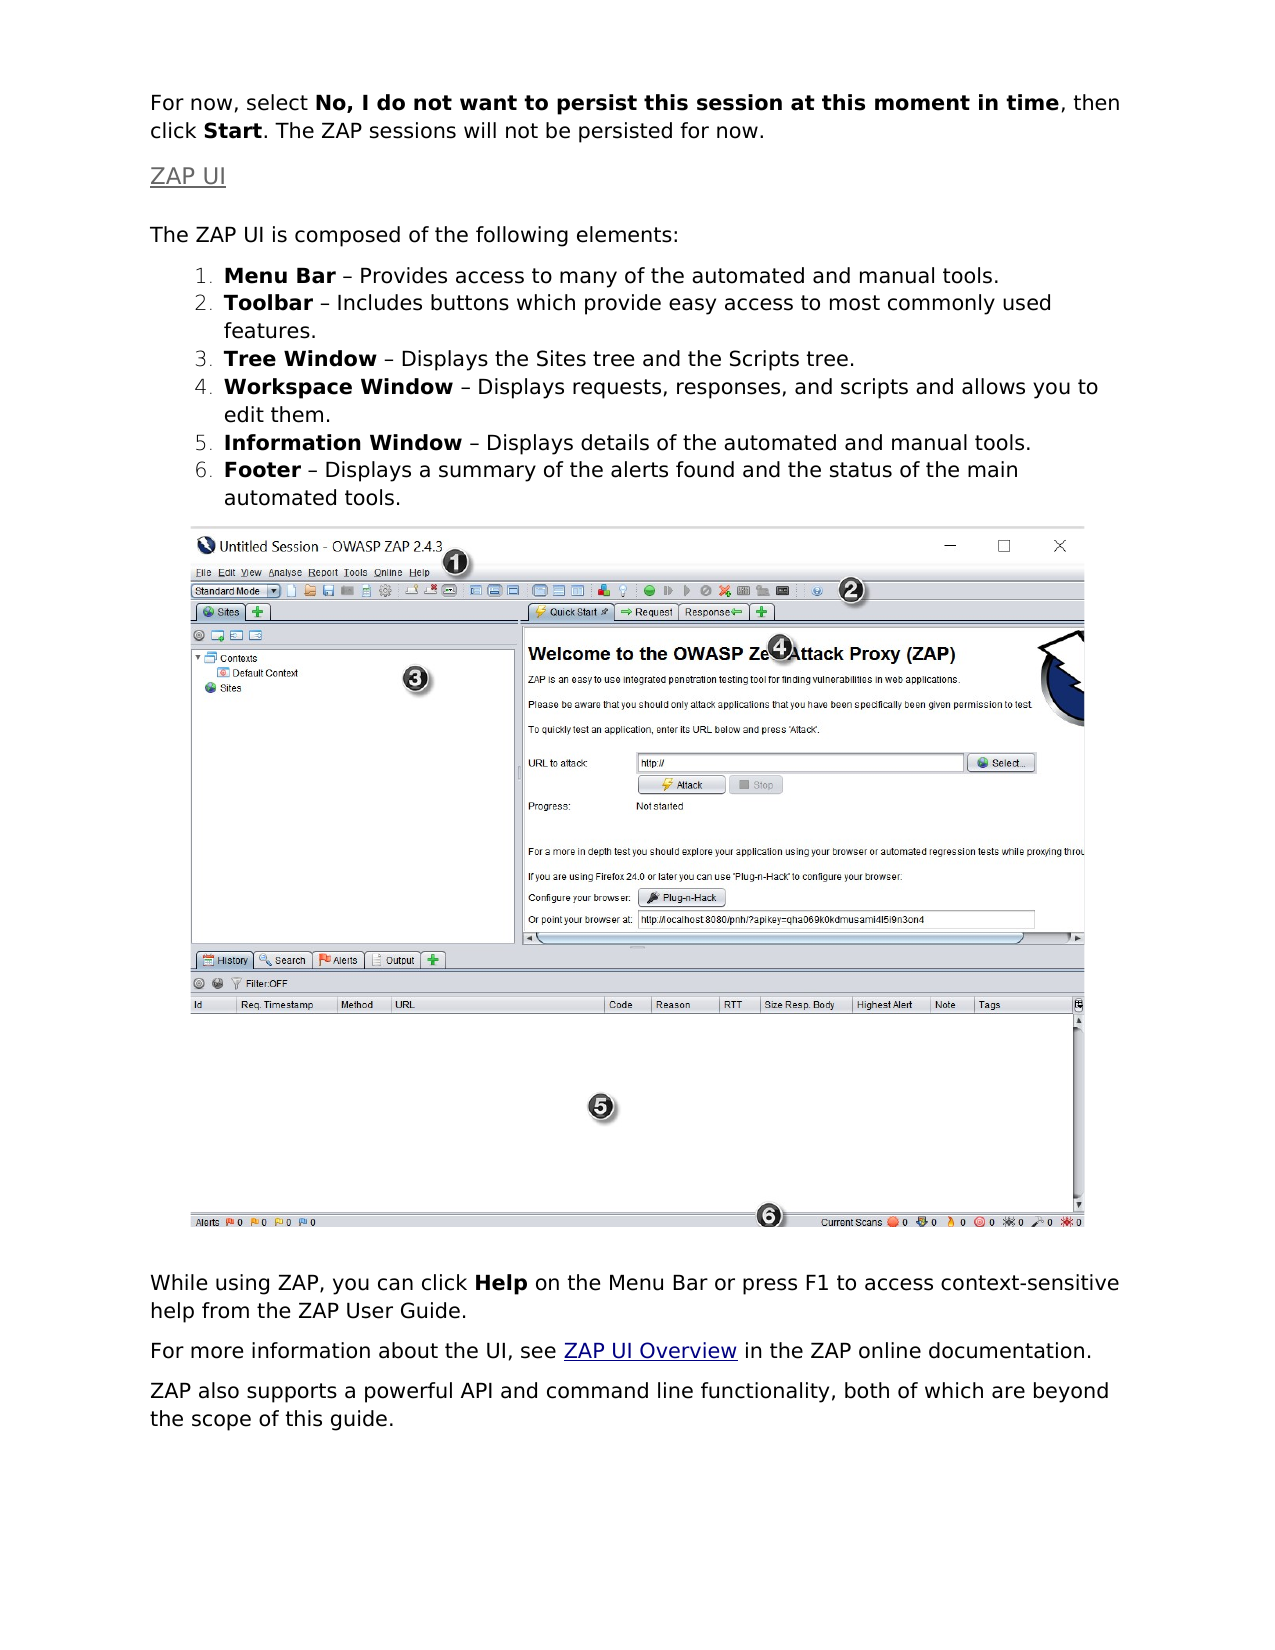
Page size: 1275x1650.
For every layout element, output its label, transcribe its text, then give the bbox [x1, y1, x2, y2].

list Footer – Displays a summary of the alerts found and the status of the main automated tools. [194, 458, 1125, 510]
text While using ZAP, you can click Help on the Menu Bar or press F1 to access context-sensitive help from the ZAP User Guide. [150, 1271, 1125, 1323]
subtitle ZAP UI [150, 163, 1125, 190]
text For now, select No, I do not want to persist this session at this moment in time, then click Start. The ZAP sessions will not be persisted for now. [150, 91, 1125, 143]
text ZAP also supports a powerful API and command line functionality, both of which are beyond the scope of this guide. [150, 1379, 1125, 1431]
list Information Window – Displays details of the automated and manual tools. [194, 431, 1125, 455]
text The ZAP UI is composed of the following elements: [150, 223, 1125, 248]
list Workspace Window – Displays requests, responses, and scripts and allows you to edit them. [194, 375, 1125, 427]
list Tree Window – Displays the Sites tree and the Scripts tree. [194, 347, 1125, 371]
list Menu Bar – Provides access to many of the automated and manual tools. [194, 264, 1125, 288]
text For more information about the UI, see ZAP UI Overview in the ZAP online documentation. [150, 1339, 1125, 1363]
picture [190, 526, 1085, 1227]
list Toolbar – Includes buttons which provide easy access to most commonly used features. [194, 291, 1125, 343]
